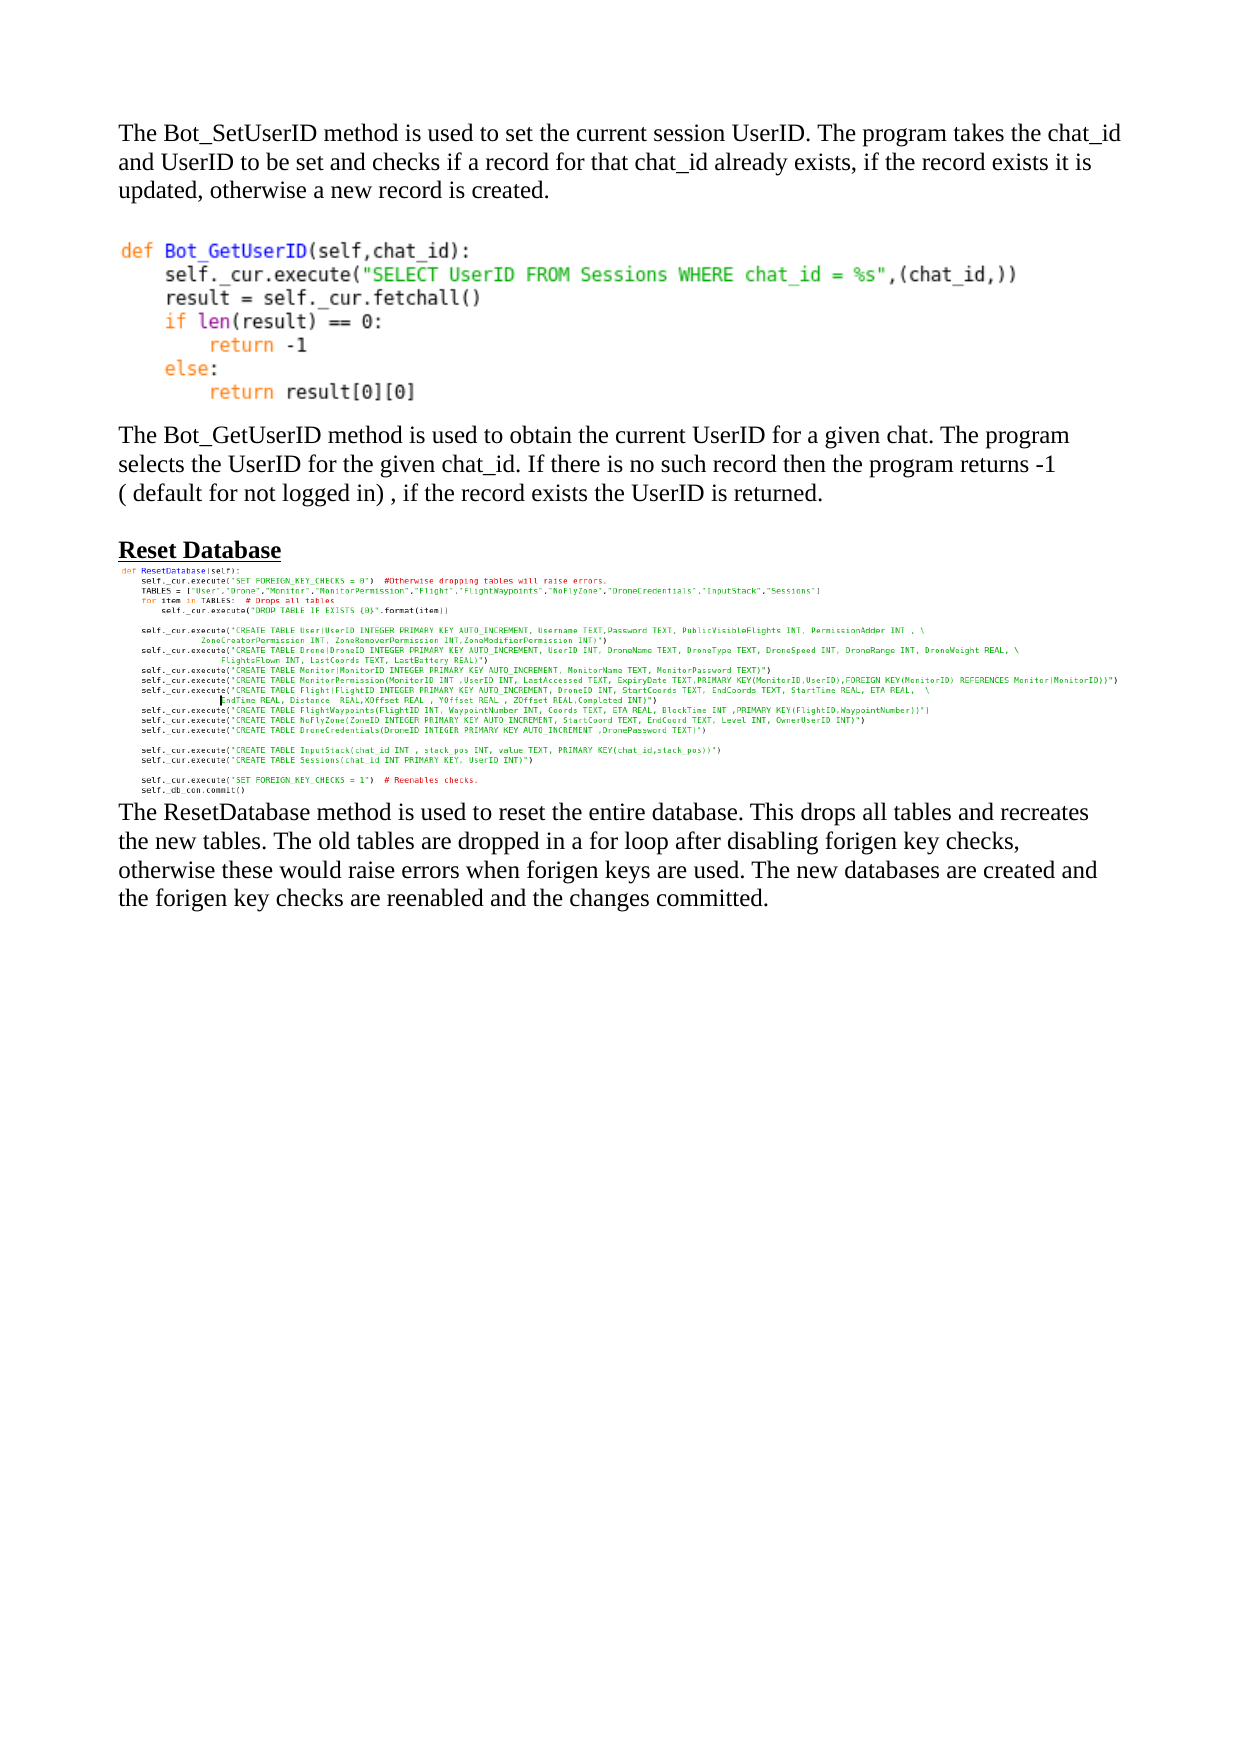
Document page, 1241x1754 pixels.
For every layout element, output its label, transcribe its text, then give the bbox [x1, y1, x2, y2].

picture [118, 564, 1123, 798]
text Reset Database [118, 536, 1122, 564]
picture [118, 233, 1037, 421]
text The Bot_SetUserID method is used to set the current session UserID. The program takes the chat_id and UserID to be set and checks if a record for that chat_id already exists, if the record exists it is updated, otherwise a new record is created. [118, 118, 1122, 204]
text The ResetDatabase method is used to reset the entire database. This drops all tables and recreates the new tables. The old tables are dropped in a for loop after disabling forigen key checks, otherwise these would raise errors when forigen keys are used. The new databases are created and the forigen key checks are reenabled and the changes committed. [118, 798, 1122, 912]
text The Bot_GetUserID method is used to obtain the current UserID for a given chat. The program selects the UserID for the given chat_id. If there is no such record then the program returns -1 ( default for not logged in) , if the record exists the UserID is returned. [118, 233, 1122, 507]
